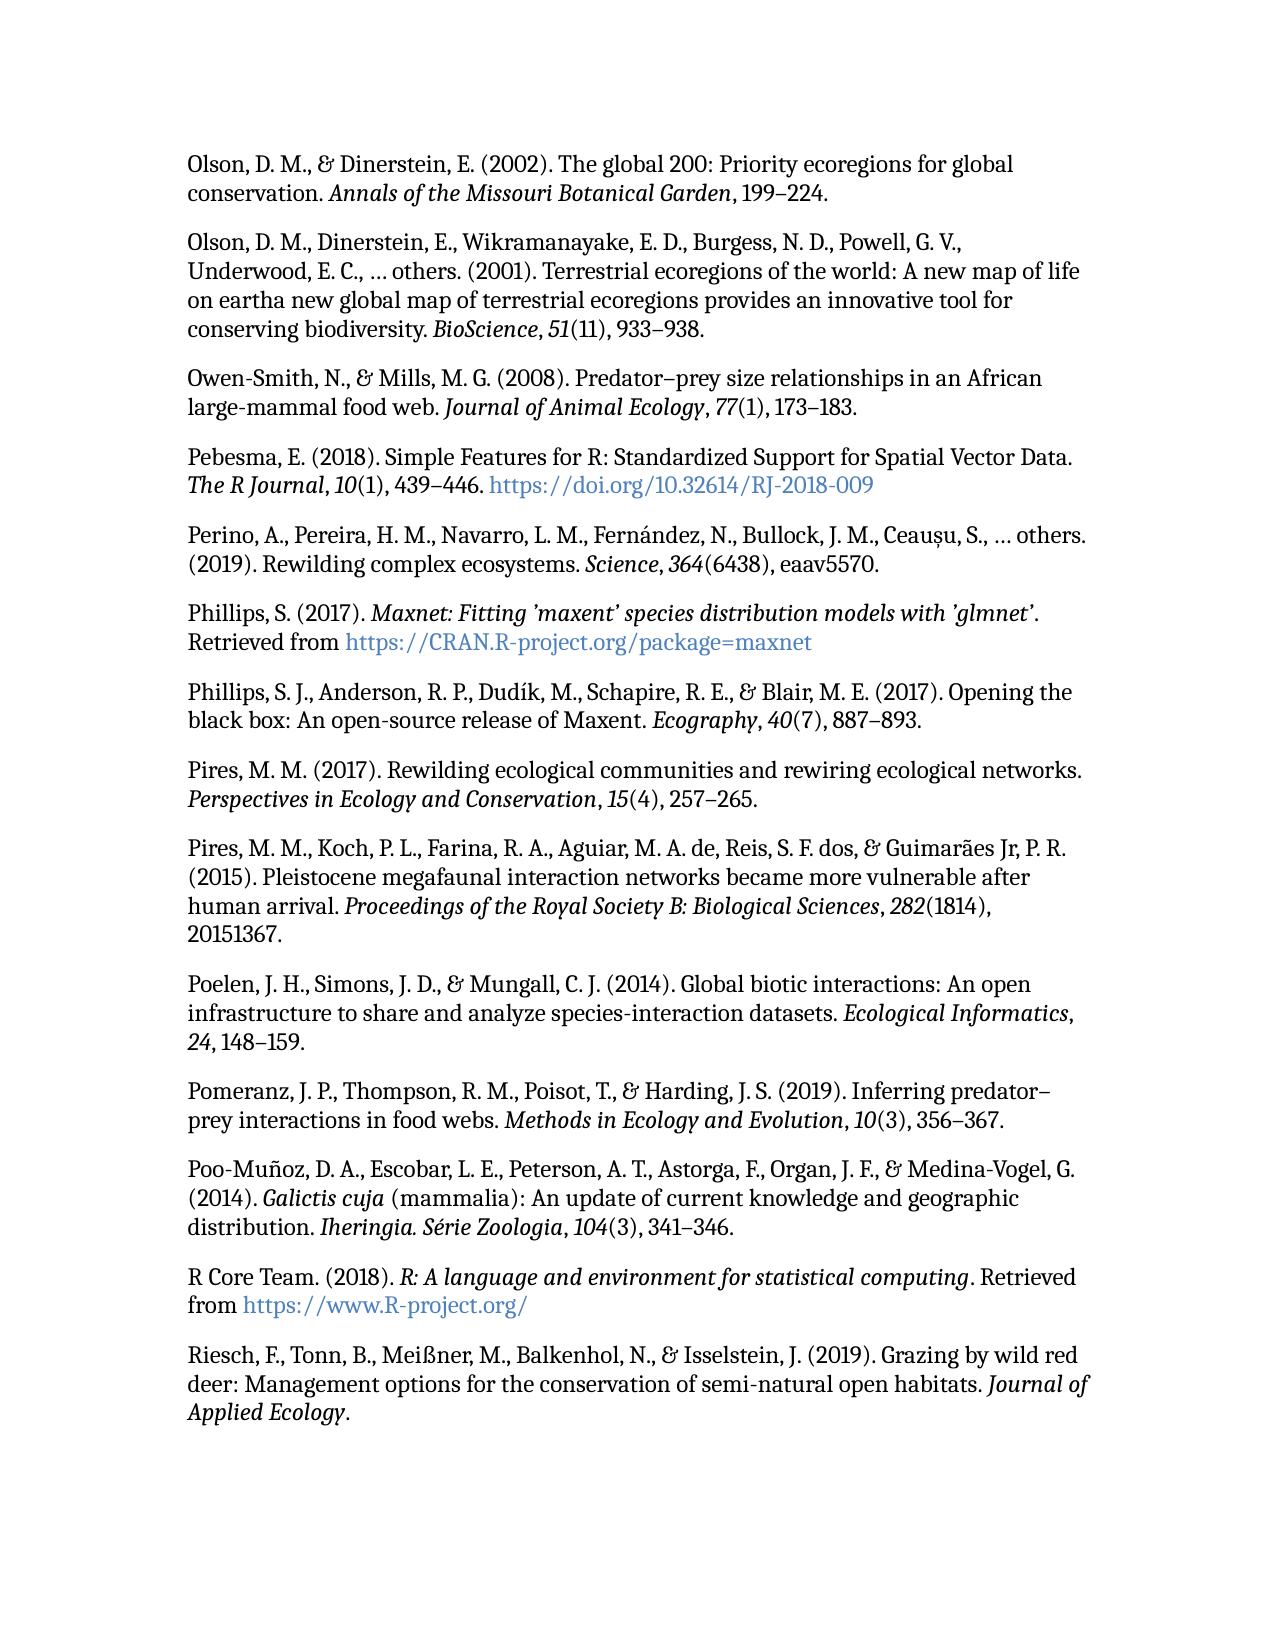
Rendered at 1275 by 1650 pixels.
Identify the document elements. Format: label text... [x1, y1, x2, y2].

text R Core Team. (2018). R: A language and environment for statistical computing. Retrieved from https://www.R-project.org/ [187, 1262, 1087, 1320]
text Pebesma, E. (2018). Simple Features for R: Standardized Support for Spatial Vector Data. The R Journal, 10(1), 439–446. https://doi.org/10.32614/RJ-2018-009 [187, 442, 1087, 500]
text Riesch, F., Tonn, B., Meißner, M., Balkenhol, N., & Isselstein, J. (2019). Grazing by wild red deer: Management options for the conservation of semi-natural open habitats. Journal of Applied Ecology. [187, 1341, 1087, 1427]
text Poelen, J. H., Simons, J. D., & Mungall, C. J. (2014). Global biotic interactions: An open infrastructure to share and analyze species-interaction datasets. Ecological Informatics, 24, 148–159. [187, 970, 1087, 1056]
text Perino, A., Pereira, H. M., Navarro, L. M., Fernández, N., Bullock, J. M., Ceaușu, S., … others. (2019). Rewilding complex ecosystems. Science, 364(6438), eaav5570. [187, 521, 1087, 578]
text Phillips, S. (2017). Maxnet: Fitting ’maxent’ species distribution models with ’glmnet’. Retrieved from https://CRAN.R-project.org/package=maxnet [187, 599, 1087, 657]
text Pomeranz, J. P., Thompson, R. M., Poisot, T., & Harding, J. S. (2019). Inferring predator–prey interactions in food webs. Methods in Ecology and Evolution, 10(3), 356–367. [187, 1077, 1087, 1134]
text Owen-Smith, N., & Mills, M. G. (2008). Predator–prey size relationships in an African large-mammal food web. Journal of Animal Ecology, 77(1), 173–183. [187, 364, 1087, 422]
text Olson, D. M., Dinerstein, E., Wikramanayake, E. D., Burgess, N. D., Powell, G. V., Underwood, E. C., … others. (2001). Terrestrial ecoregions of the world: A new map of life on eartha new global map of terrestrial ecoregions provides an innovative tool for conserving biodiversity. BioScience, 51(11), 933–938. [187, 228, 1087, 343]
text Poo-Muñoz, D. A., Escobar, L. E., Peterson, A. T., Astorga, F., Organ, J. F., & Medina-Vogel, G. (2014). Galictis cuja (mammalia): An update of current knowledge and geographic distribution. Iheringia. Série Zoologia, 104(3), 341–346. [187, 1155, 1087, 1242]
text Pires, M. M., Koch, P. L., Farina, R. A., Aguiar, M. A. de, Reis, S. F. dos, & Guimarães Jr, P. R. (2015). Pleistocene megafaunal interaction networks became more vulnerable after human arrival. Proceedings of the Royal Society B: Biological Sciences, 282(1814), 20151367. [187, 834, 1087, 949]
text Phillips, S. J., Anderson, R. P., Dudík, M., Schapire, R. E., & Blair, M. E. (2017). Opening the black box: An open-source release of Maxent. Ecography, 40(7), 887–893. [187, 677, 1087, 735]
text Olson, D. M., & Dinerstein, E. (2002). The global 200: Priority ecoregions for global conservation. Annals of the Missouri Botanical Garden, 199–224. [187, 150, 1087, 207]
text Pires, M. M. (2017). Rewilding ecological communities and rewiring ecological networks. Perspectives in Ecology and Conservation, 15(4), 257–265. [187, 756, 1087, 813]
